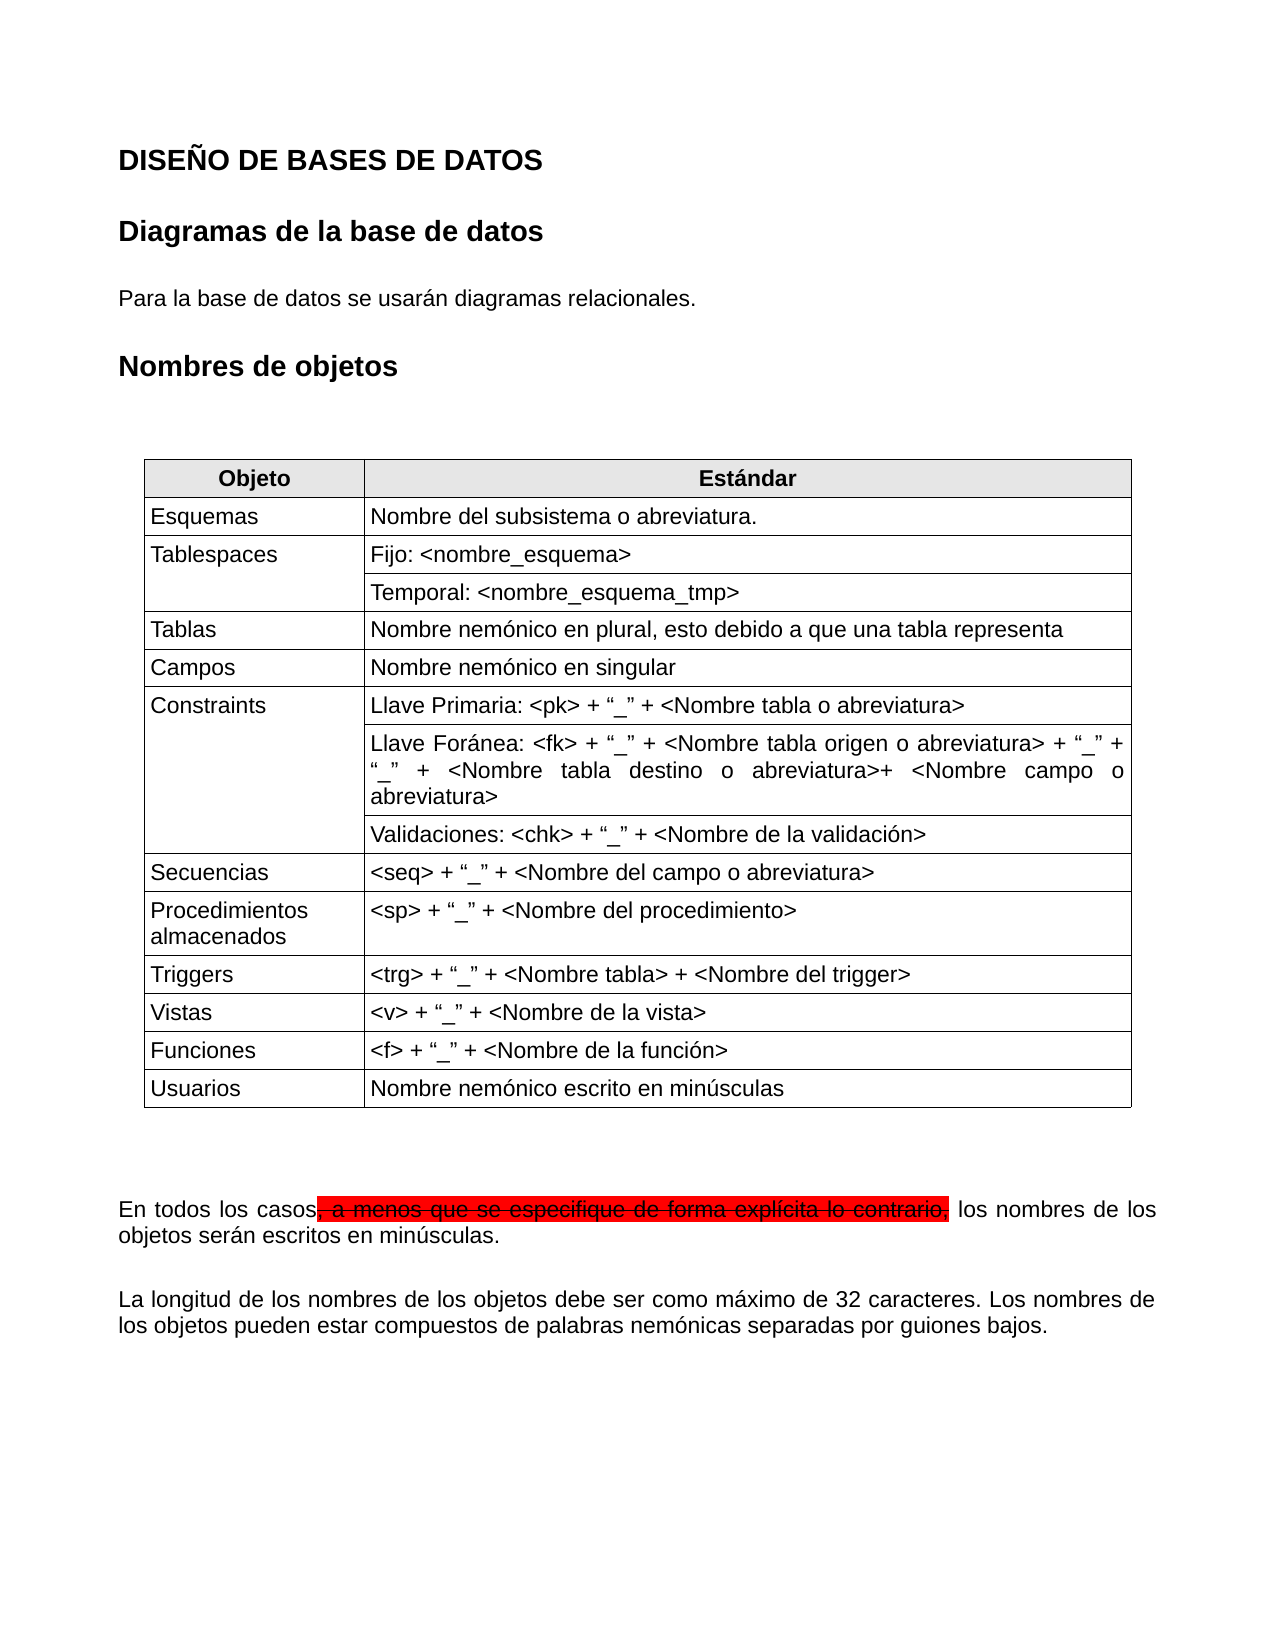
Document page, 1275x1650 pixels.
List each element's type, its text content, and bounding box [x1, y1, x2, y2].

subtitle DISEÑO DE BASES DE DATOS [118, 143, 1157, 177]
table_header Fijo: <nombre_esquema> [365, 536, 1131, 573]
table_cell Constraints [145, 687, 364, 853]
table_cell <f> + “_” + <Nombre de la función> [365, 1032, 1131, 1069]
table_cell Nombre nemónico en plural, esto debido a que una tabla representa [365, 612, 1131, 648]
table_header Llave Primaria: <pk> + “_” + <Nombre tabla o abreviatura> [365, 687, 1131, 724]
table_cell Vistas [145, 994, 364, 1031]
table_cell <seq> + “_” + <Nombre del campo o abreviatura> [365, 854, 1131, 891]
table_cell Esquemas [145, 498, 364, 535]
text Para la base de datos se usarán diagramas relacionales. [118, 285, 1157, 312]
table_cell Funciones [145, 1032, 364, 1069]
table_cell Tablespaces [145, 536, 364, 611]
table_cell Nombre del subsistema o abreviatura. [365, 498, 1131, 535]
table_cell Validaciones: <chk> + “_” + <Nombre de la validación> [365, 816, 1131, 853]
text En todos los casos, a menos que se especifique de forma explícita lo contrario, los nombres de los objetos serán escritos en minúsculas. [118, 1196, 1157, 1248]
table_cell Triggers [145, 956, 364, 993]
table_cell Procedimientos almacenados [145, 892, 364, 955]
table_cell Llave Foránea: <fk> + “_” + <Nombre tabla origen o abreviatura> + “_” + “_” + <Nombre tabla destino o abreviatura>+ <Nombre campo o abreviatura> [365, 725, 1131, 815]
table_cell <v> + “_” + <Nombre de la vista> [365, 994, 1131, 1031]
subtitle Nombres de objetos [118, 349, 1157, 383]
text La longitud de los nombres de los objetos debe ser como máximo de 32 caracteres. Los nombres de los objetos pueden estar compuestos de palabras nemónicas separadas por guiones bajos. [118, 1286, 1157, 1339]
subtitle Diagramas de la base de datos [118, 214, 1157, 248]
table_cell Tablas [145, 612, 364, 648]
table_cell <trg> + “_” + <Nombre tabla> + <Nombre del trigger> [365, 956, 1131, 993]
table_cell Nombre nemónico en singular [365, 650, 1131, 686]
table_cell Secuencias [145, 854, 364, 891]
table_header Objeto [145, 460, 364, 497]
table_cell <sp> + “_” + <Nombre del procedimiento> [365, 892, 1131, 955]
table_cell Usuarios [145, 1070, 364, 1107]
table_cell Campos [145, 650, 364, 686]
table_header Estándar [365, 460, 1131, 497]
table_cell Temporal: <nombre_esquema_tmp> [365, 574, 1131, 611]
table_cell Nombre nemónico escrito en minúsculas [365, 1070, 1131, 1107]
